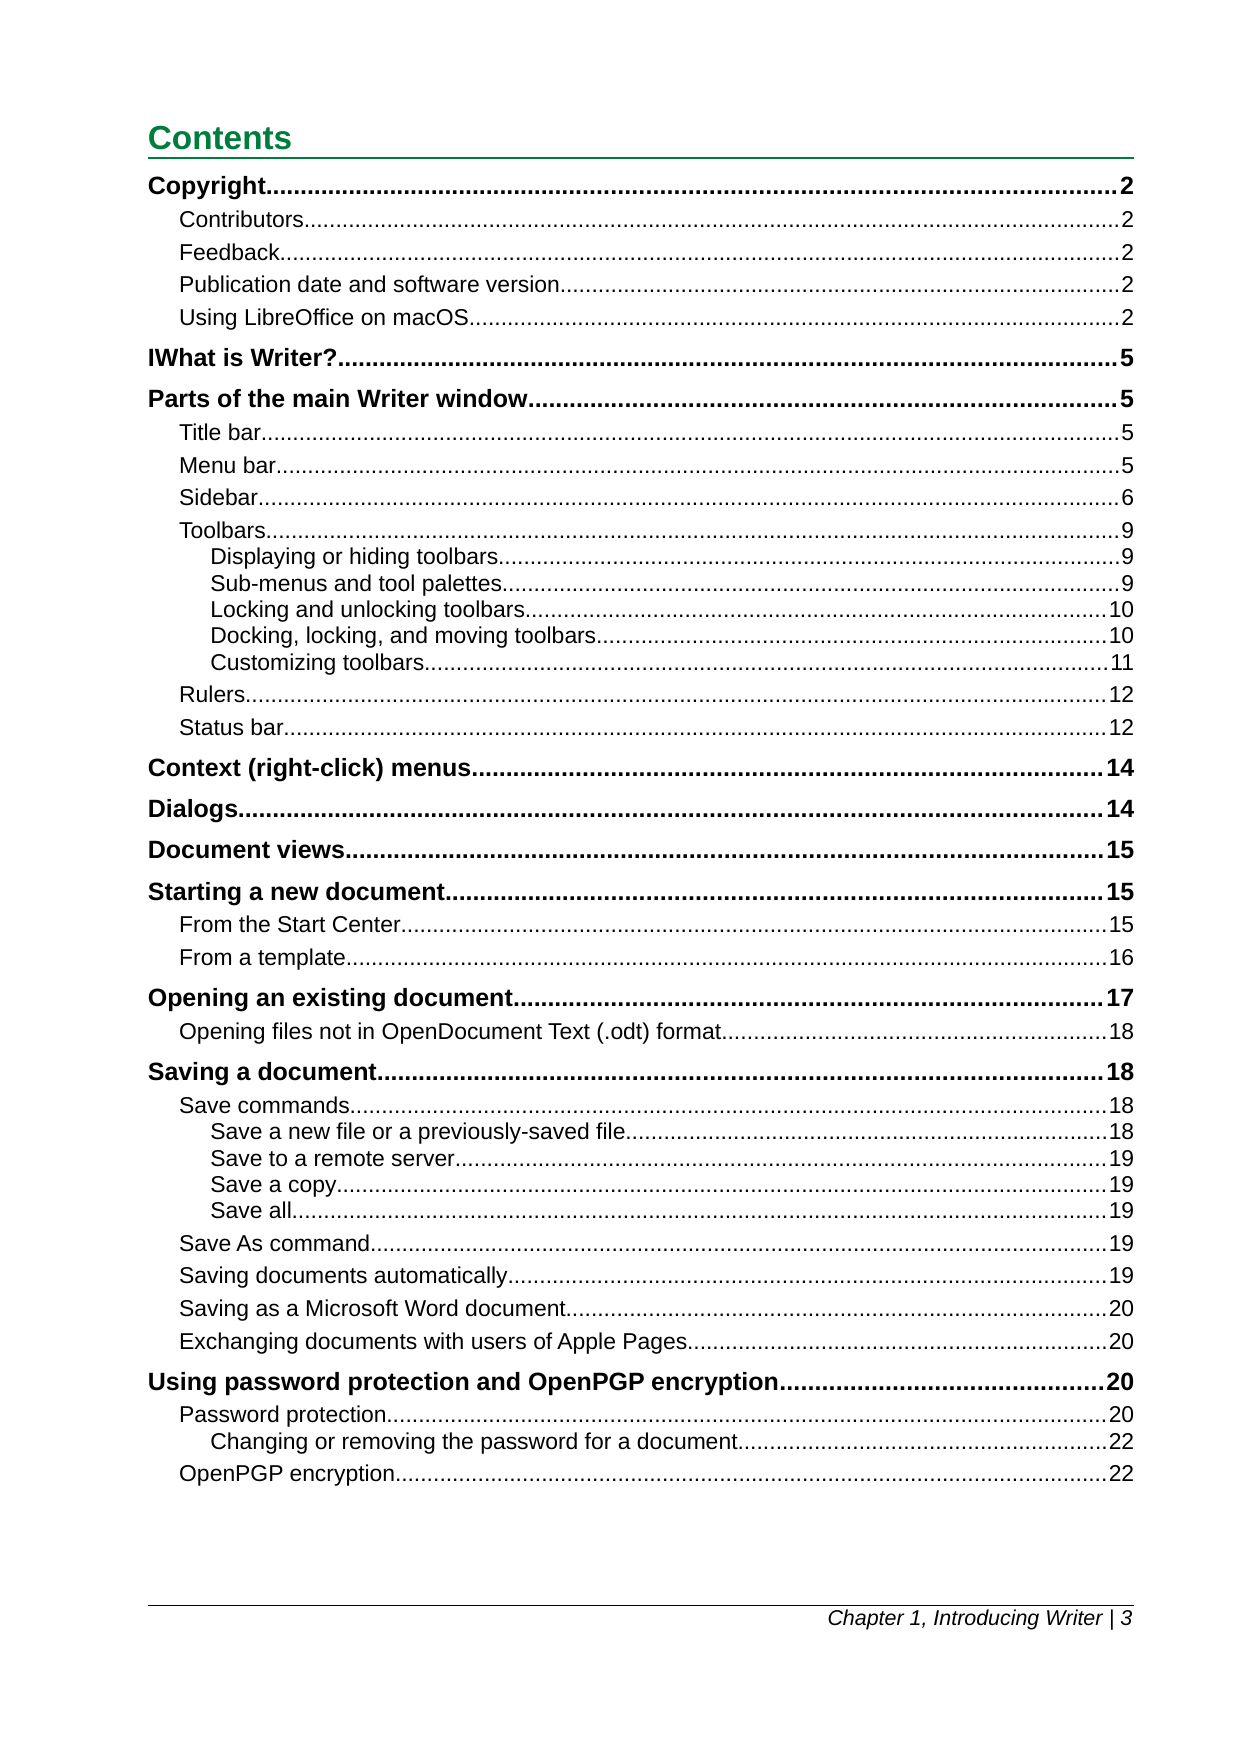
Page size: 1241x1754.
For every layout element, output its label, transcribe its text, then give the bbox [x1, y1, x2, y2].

text Status bar 12 [179, 714, 1134, 740]
text Save a new file or a previously-saved file 18 [210, 1118, 1134, 1144]
text Menu bar 5 [179, 452, 1134, 478]
text Changing or removing the password for a document 22 [210, 1428, 1134, 1454]
text Save commands 18 [179, 1092, 1134, 1118]
text Title bar 5 [179, 419, 1134, 445]
text Exchanging documents with users of Apple Pages 20 [179, 1328, 1134, 1354]
text Copyright 2 [148, 171, 1134, 200]
text Locking and unlocking toolbars 10 [210, 596, 1134, 622]
text Docking, locking, and moving toolbars 10 [210, 622, 1134, 649]
text Sidebar 6 [179, 484, 1134, 511]
text Contributors 2 [179, 206, 1134, 232]
text Context (right-click) menus 14 [148, 753, 1134, 781]
text Document views 15 [148, 835, 1134, 864]
text Save all 19 [210, 1197, 1134, 1223]
text Displaying or hiding toolbars 9 [210, 543, 1134, 569]
text Saving documents automatically 19 [179, 1262, 1134, 1289]
text Saving as a Microsoft Word document 20 [179, 1295, 1134, 1321]
text Publication date and software version 2 [179, 271, 1134, 298]
text Feedback 2 [179, 239, 1134, 265]
text Using LibreOffice on macOS 2 [179, 304, 1134, 330]
text OpenPGP encryption 22 [179, 1460, 1134, 1487]
text From a template 16 [179, 944, 1134, 970]
text Rulers 12 [179, 681, 1134, 708]
text Save As command 19 [179, 1230, 1134, 1256]
text Saving a document 18 [148, 1057, 1134, 1086]
text Toolbars 9 [179, 517, 1134, 543]
text Using password protection and OpenPGP encryption 20 [148, 1366, 1134, 1395]
text Save to a remote server 19 [210, 1144, 1134, 1171]
text Opening an existing document 17 [148, 983, 1134, 1012]
text Customizing toolbars 11 [210, 649, 1134, 675]
text Save a copy 19 [210, 1171, 1134, 1197]
text From the Start Center 15 [179, 911, 1134, 938]
text Starting a new document 15 [148, 876, 1134, 905]
text Opening files not in OpenDocument Text (.odt) format 18 [179, 1018, 1134, 1044]
text IWhat is Writer? 5 [148, 343, 1134, 372]
text Dialogs 14 [148, 794, 1134, 823]
text Password protection 20 [179, 1401, 1134, 1428]
text Sub-menus and tool palettes 9 [210, 569, 1134, 596]
subtitle Contents [148, 118, 1134, 157]
text Parts of the main Writer window 5 [148, 384, 1134, 413]
